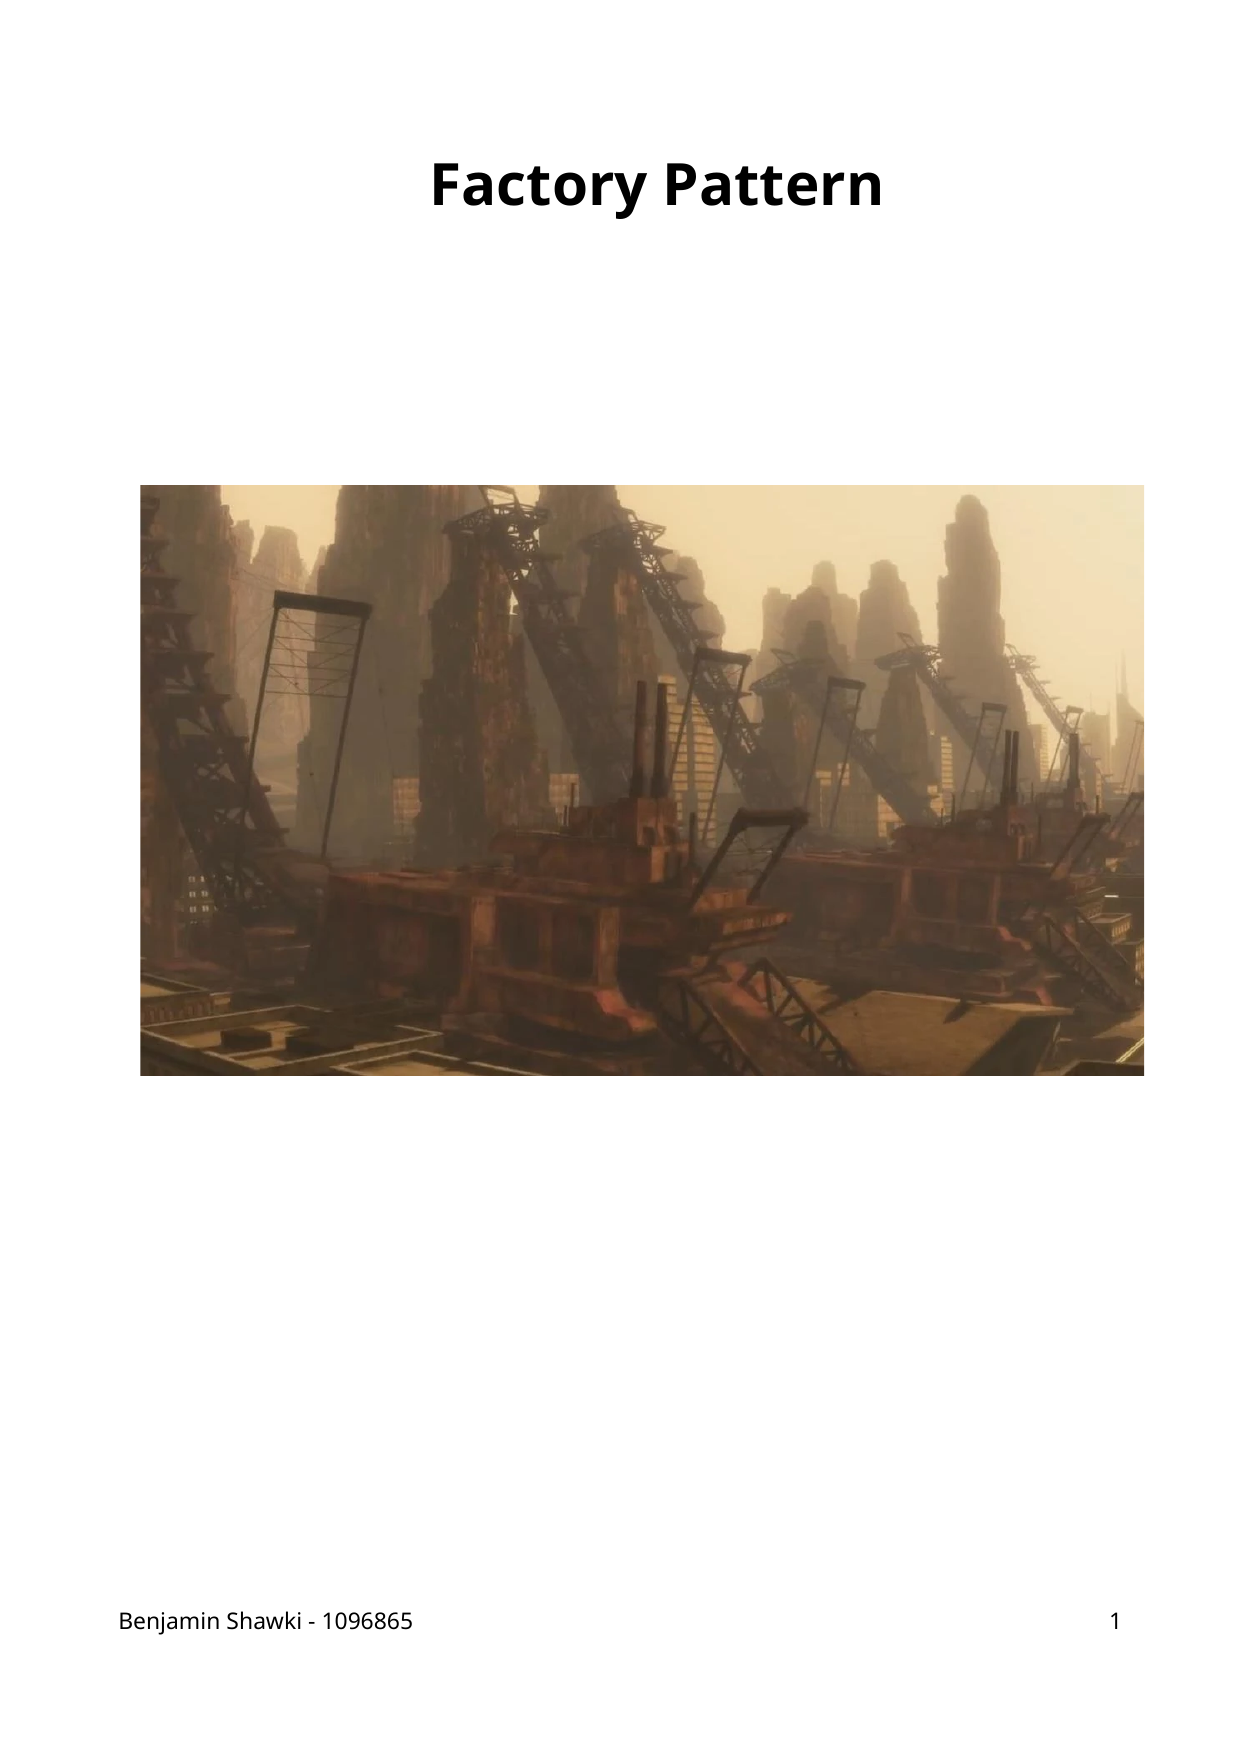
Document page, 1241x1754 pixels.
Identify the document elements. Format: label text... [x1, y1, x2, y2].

title Factory Pattern [118, 143, 1122, 223]
picture [140, 485, 1145, 1076]
